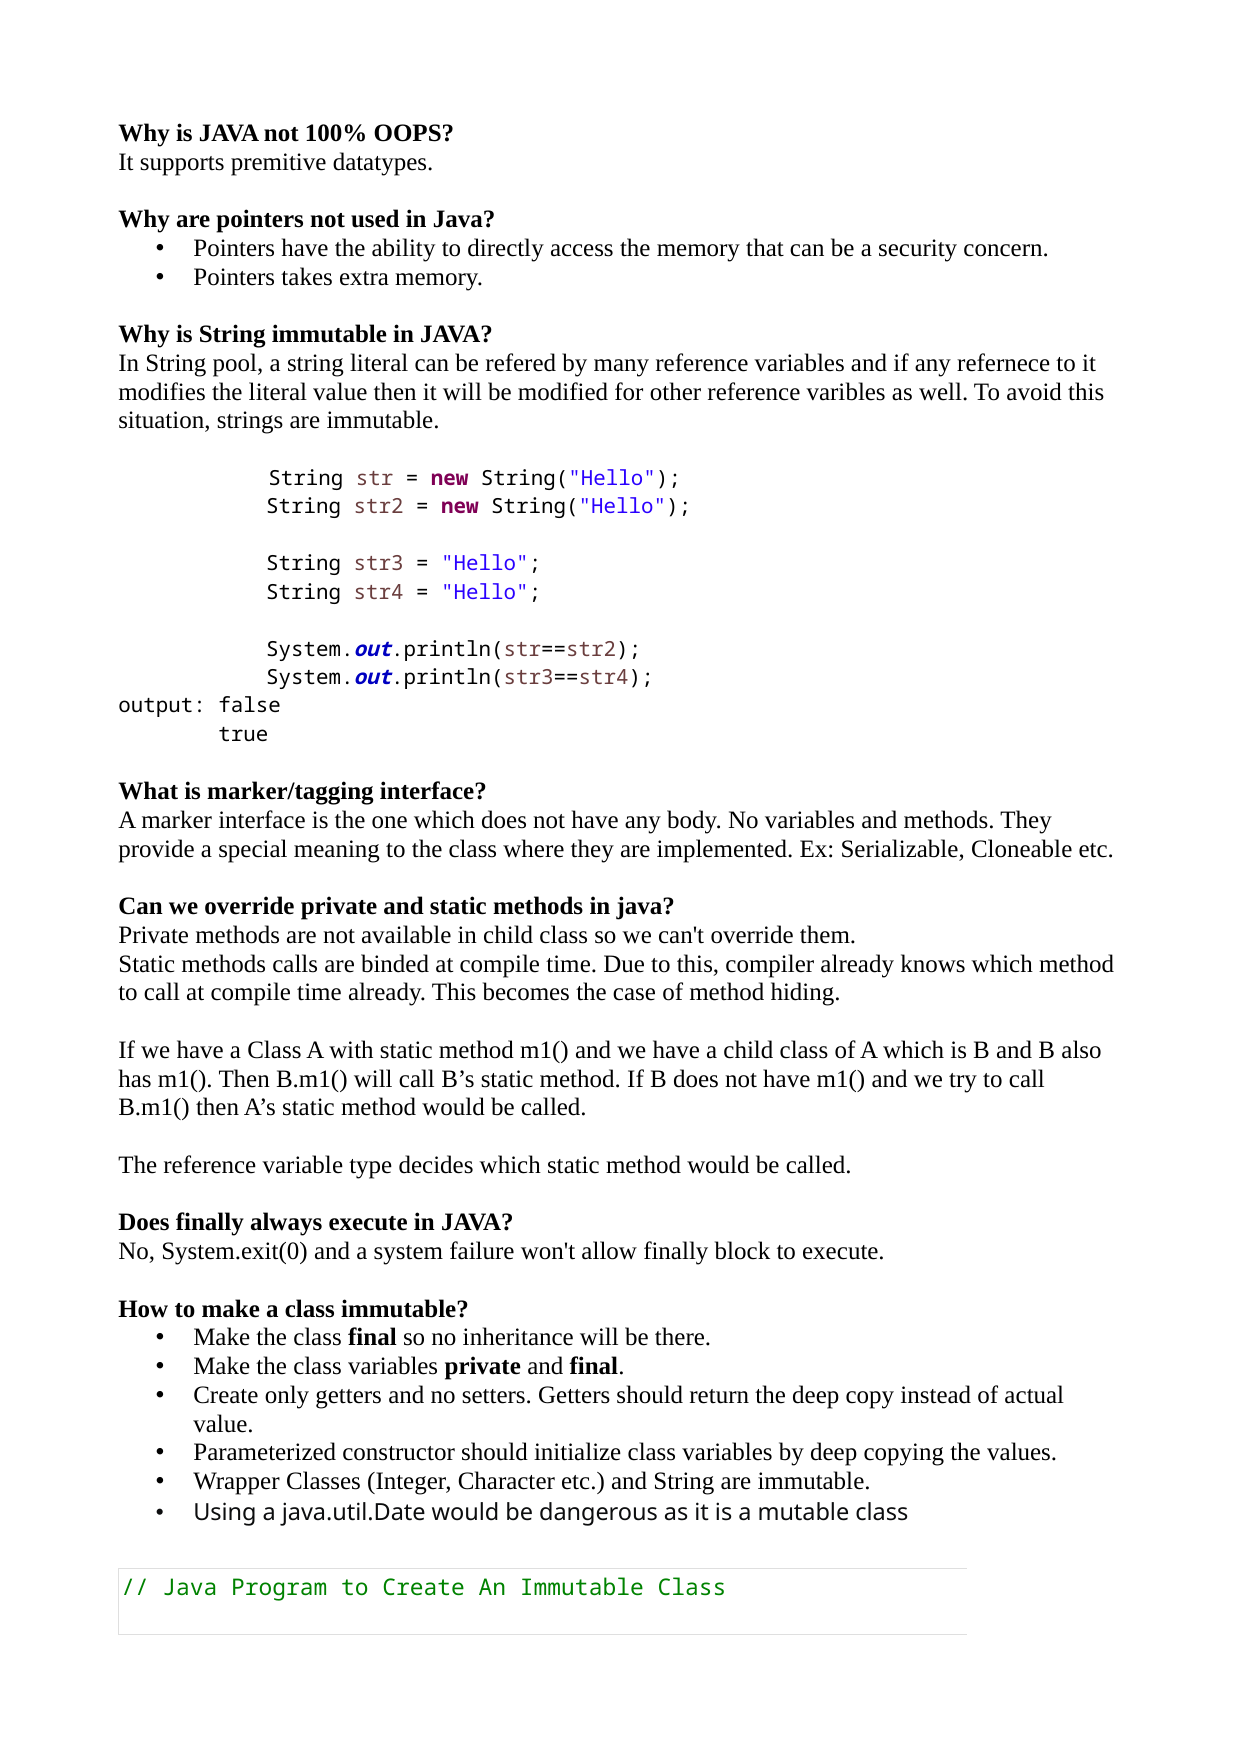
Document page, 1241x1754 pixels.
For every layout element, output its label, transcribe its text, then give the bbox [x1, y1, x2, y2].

text If we have a Class A with static method m1() and we have a child class of A which is B and B also has m1(). Then B.m1() will call B’s static method. If B does not have m1() and we try to call B.m1() then A’s static method would be called. [118, 1035, 1122, 1121]
text System.out.println(str==str2); [118, 634, 1122, 662]
text true [118, 719, 1122, 747]
text Why is JAVA not 100% OOPS? [118, 118, 1122, 147]
text String str = new String("Hello"); [118, 463, 1122, 492]
list Make the class variables private and final. [156, 1351, 1122, 1380]
table_header // Java Program to Create An Immutable Class [119, 1569, 967, 1634]
text Does finally always execute in JAVA? [118, 1207, 1122, 1236]
list Create only getters and no setters. Getters should return the deep copy instead of actual value. [156, 1380, 1122, 1437]
list Pointers takes extra memory. [156, 262, 1122, 291]
text Static methods calls are binded at compile time. Due to this, compiler already knows which method to call at compile time already. This becomes the case of method hiding. [118, 949, 1122, 1006]
text How to make a class immutable? [118, 1294, 1122, 1322]
text A marker interface is the one which does not have any body. No variables and methods. They provide a special meaning to the class where they are implemented. Ex: Serializable, Cloneable etc. [118, 805, 1122, 862]
text It supports premitive datatypes. [118, 147, 1122, 176]
list Pointers have the ability to directly access the memory that can be a security concern. [156, 233, 1122, 262]
text Why is String immutable in JAVA? [118, 319, 1122, 348]
text No, System.exit(0) and a system failure won't allow finally block to execute. [118, 1236, 1122, 1265]
text output: false [118, 691, 1122, 719]
text What is marker/tagging interface? [118, 776, 1122, 805]
list Parameterized constructor should initialize class variables by deep copying the values. [156, 1437, 1122, 1466]
list Wrapper Classes (Integer, Character etc.) and String are immutable. [156, 1466, 1122, 1495]
text System.out.println(str3==str4); [118, 662, 1122, 691]
text Can we override private and static methods in java? [118, 891, 1122, 920]
text String str2 = new String("Hello"); [118, 492, 1122, 520]
text The reference variable type decides which static method would be called. [118, 1150, 1122, 1179]
text Private methods are not available in child class so we can't override them. [118, 920, 1122, 949]
text In String pool, a string literal can be refered by many reference variables and if any refernece to it modifies the literal value then it will be modified for other reference varibles as well. To avoid this situation, strings are immutable. [118, 348, 1122, 434]
list Using a java.util.Date would be dangerous as it is a mutable class [156, 1495, 1122, 1527]
list Make the class final so no inheritance will be there. [156, 1322, 1122, 1351]
text String str4 = "Hello"; [118, 577, 1122, 605]
text String str3 = "Hello"; [118, 548, 1122, 577]
text Why are pointers not used in Java? [118, 204, 1122, 233]
